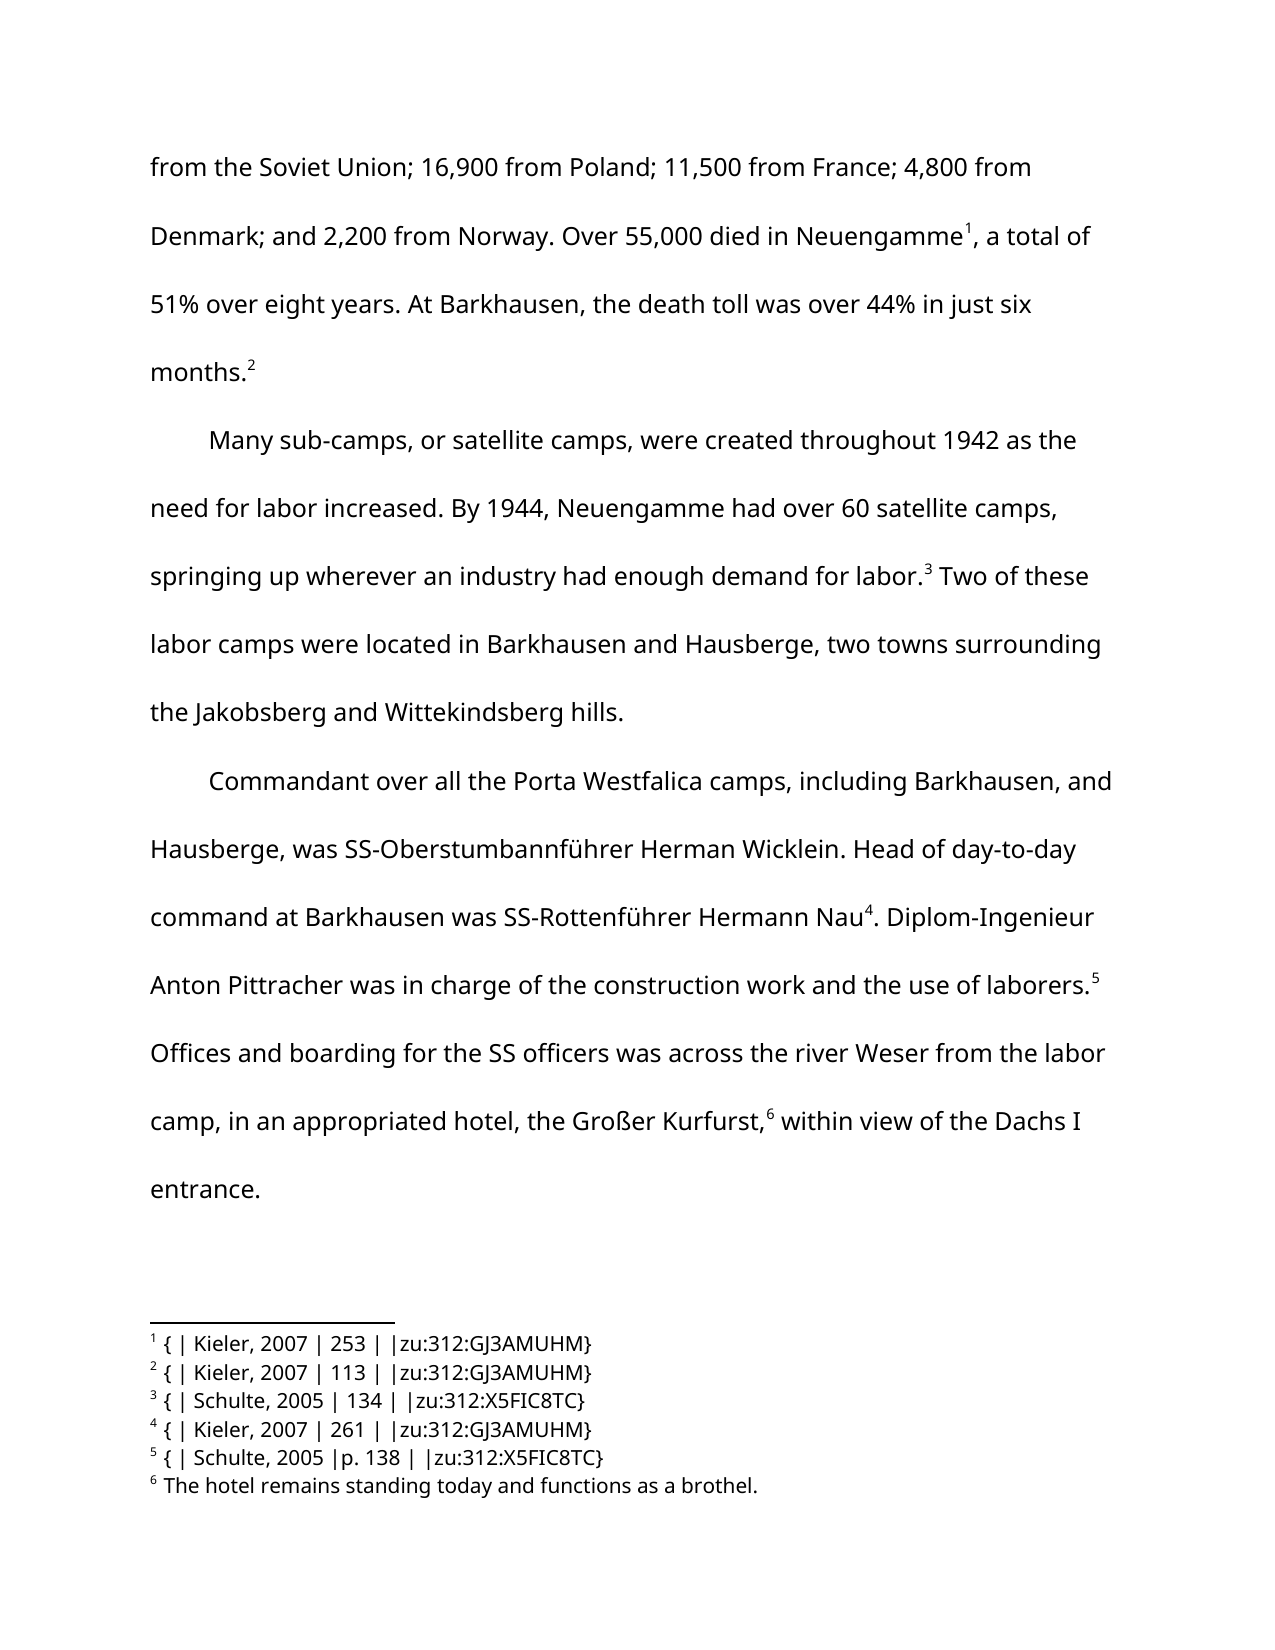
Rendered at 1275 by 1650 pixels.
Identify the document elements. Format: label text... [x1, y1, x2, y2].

text The hotel remains standing today and functions as a brothel. [150, 1472, 1125, 1500]
text { | Kieler, 2007 | 253 | |zu:312:GJ3AMUHM} [150, 1329, 1125, 1358]
text from the Soviet Union; 16,900 from Poland; 11,500 from France; 4,800 from Denmark; and 2,200 from Norway. Over 55,000 died in Neuengamme, a total of 51% over eight years. At Barkhausen, the death toll was over 44% in just six months. [150, 150, 1125, 388]
text { | Schulte, 2005 |p. 138 | |zu:312:X5FIC8TC} [150, 1443, 1125, 1472]
text { | Kieler, 2007 | 261 | |zu:312:GJ3AMUHM} [150, 1415, 1125, 1443]
text { | Kieler, 2007 | 113 | |zu:312:GJ3AMUHM} [150, 1358, 1125, 1386]
text Many sub-camps, or satellite camps, were created throughout 1942 as the need for labor increased. By 1944, Neuengamme had over 60 satellite camps, springing up wherever an industry had enough demand for labor. Two of these labor camps were located in Barkhausen and Hausberge, two towns surrounding the Jakobsberg and Wittekindsberg hills. [150, 422, 1125, 729]
text { | Schulte, 2005 | 134 | |zu:312:X5FIC8TC} [150, 1386, 1125, 1415]
text Commandant over all the Porta Westfalica camps, including Barkhausen, and Hausberge, was SS-Oberstumbannführer Herman Wicklein. Head of day-to-day command at Barkhausen was SS-Rottenführer Hermann Nau. Diplom-Ingenieur Anton Pittracher was in charge of the construction work and the use of laborers. Offices and boarding for the SS officers was across the river Weser from the labor camp, in an appropriated hotel, the Großer Kurfurst, within view of the Dachs I entrance. [150, 763, 1125, 1206]
